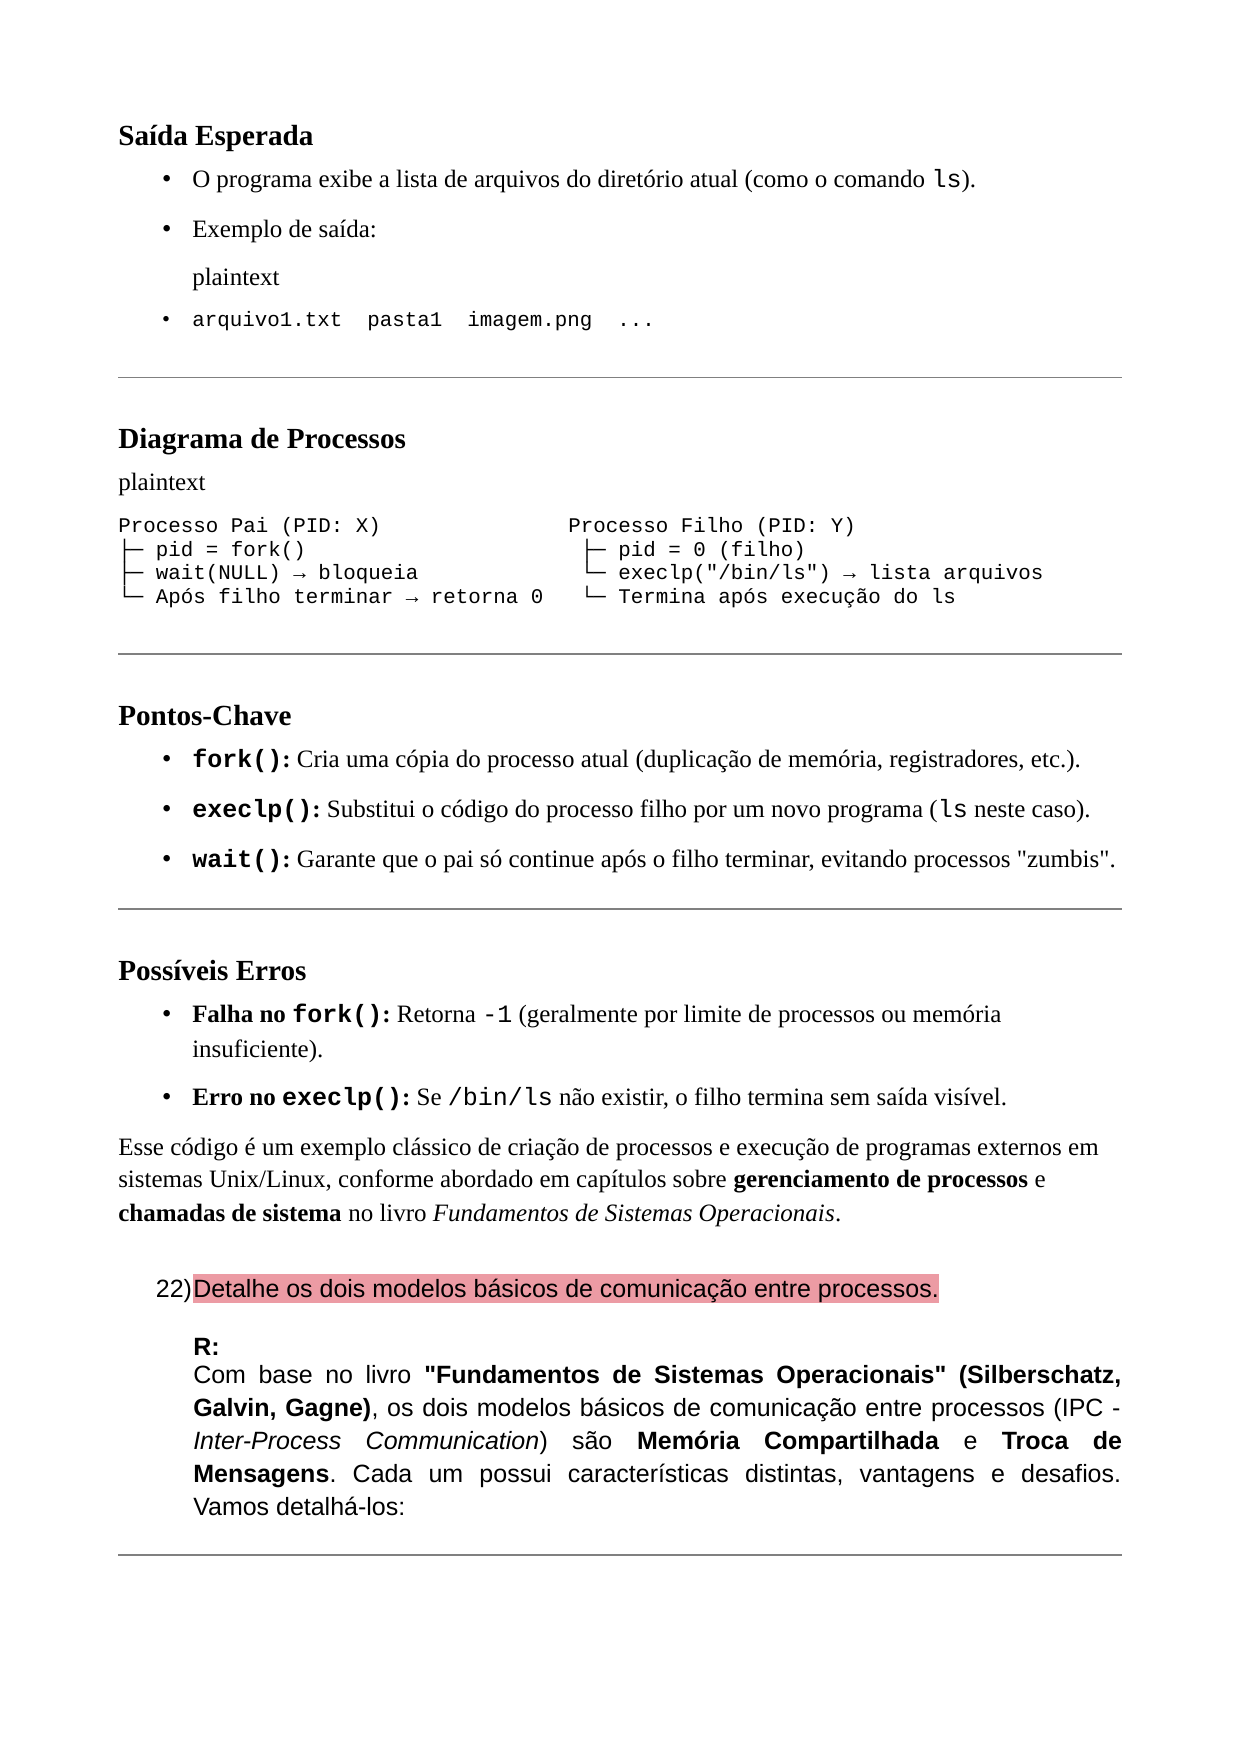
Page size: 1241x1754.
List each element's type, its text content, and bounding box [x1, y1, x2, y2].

list R: [156, 1331, 1122, 1360]
subtitle Pontos-Chave [118, 698, 1122, 731]
list wait(): Garante que o pai só continue após o filho terminar, evitando processos "zumbis". [162, 844, 1122, 875]
list Exemplo de saída: [162, 214, 1122, 243]
text └─ Após filho terminar → retorna 0 └─ Termina após execução do ls [118, 586, 1122, 609]
text Esse código é um exemplo clássico de criação de processos e execução de programas externos em sistemas Unix/Linux, conforme abordado em capítulos sobre gerenciamento de processos e chamadas de sistema no livro Fundamentos de Sistemas Operacionais. [118, 1132, 1122, 1226]
list Falha no fork(): Retorna -1 (geralmente por limite de processos ou memória insuficiente). [162, 999, 1122, 1063]
text Processo Pai (PID: X) Processo Filho (PID: Y) [118, 515, 1122, 539]
list O programa exibe a lista de arquivos do diretório atual (como o comando ls). [162, 164, 1122, 195]
text ├─ wait(NULL) → bloqueia └─ execlp("/bin/ls") → lista arquivos [118, 562, 1122, 586]
list plaintext [162, 262, 1122, 291]
list Com base no livro "Fundamentos de Sistemas Operacionais" (Silberschatz, Galvin, Gagne), os dois modelos básicos de comunicação entre processos (IPC - Inter-Process Communication) são Memória Compartilhada e Troca de Mensagens. Cada um possui características distintas, vantagens e desafios. Vamos detalhá-los: [156, 1360, 1122, 1521]
subtitle Saída Esperada [118, 118, 1122, 152]
list arquivo1.txt pasta1 imagem.png ... [162, 309, 1122, 333]
list Detalhe os dois modelos básicos de comunicação entre processos. [156, 1274, 1122, 1303]
text plaintext [118, 467, 1122, 496]
subtitle Diagrama de Processos [118, 421, 1122, 455]
subtitle Possíveis Erros [118, 953, 1122, 986]
text ├─ pid = fork() ├─ pid = 0 (filho) [125, 539, 586, 562]
list execlp(): Substitui o código do processo filho por um novo programa (ls neste caso). [162, 794, 1122, 825]
text ├─ pid = fork() ├─ pid = 0 (filho) [587, 539, 1122, 562]
list Erro no execlp(): Se /bin/ls não existir, o filho termina sem saída visível. [162, 1082, 1122, 1112]
list fork(): Cria uma cópia do processo atual (duplicação de memória, registradores, etc.). [162, 744, 1122, 775]
